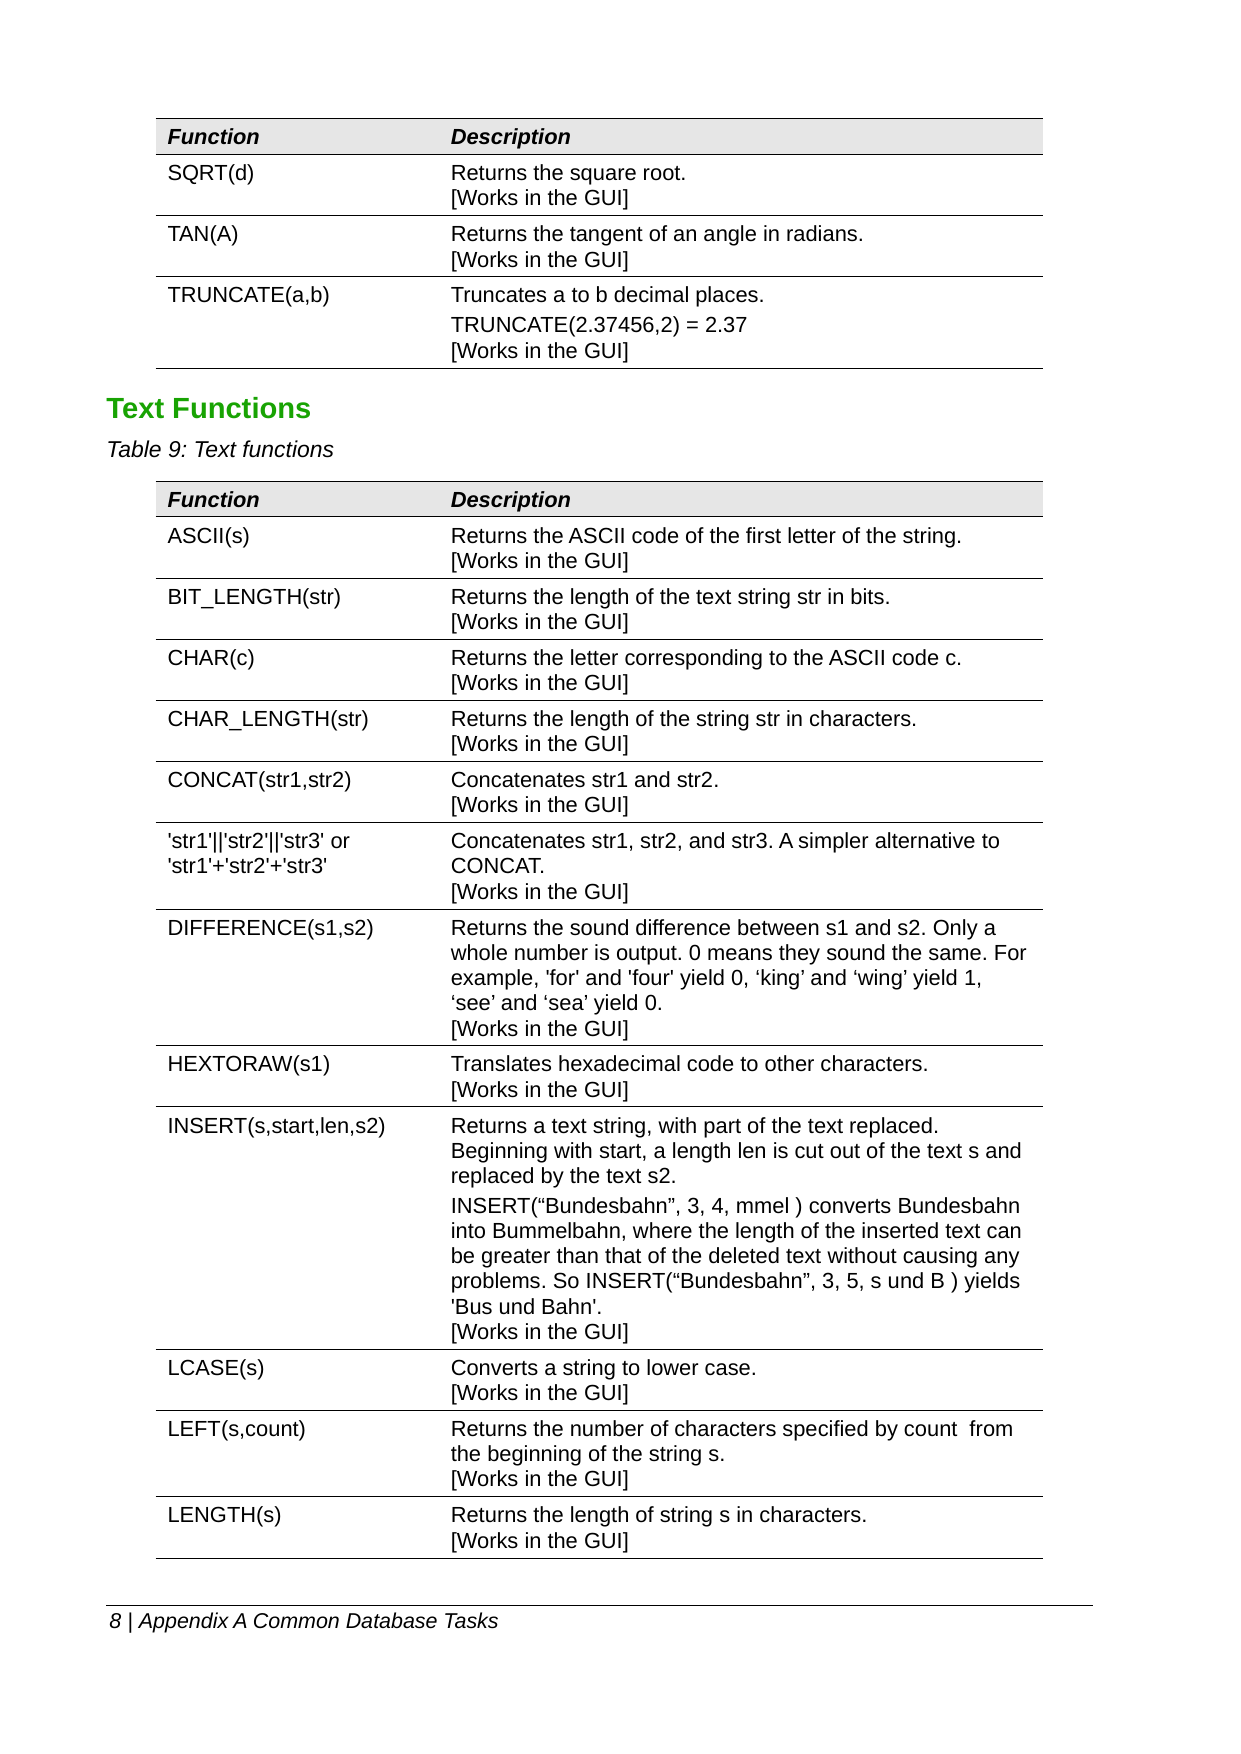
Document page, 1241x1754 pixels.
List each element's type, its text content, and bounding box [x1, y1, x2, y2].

table_header Description [439, 482, 1043, 516]
table_cell BIT_LENGTH(str) [156, 579, 439, 639]
text Table 9: Text functions [106, 436, 1093, 463]
table_cell Returns the tangent of an angle in radians. [Works in the GUI] [439, 216, 1043, 276]
table_cell CHAR(c) [156, 640, 439, 700]
table_cell LCASE(s) [156, 1350, 439, 1410]
table_cell TAN(A) [156, 216, 439, 276]
table_cell Returns the length of the text string str in bits. [Works in the GUI] [439, 579, 1043, 639]
table_cell Returns the sound difference between s1 and s2. Only a whole number is output. 0 means they sound the same. For example, 'for' and 'four' yield 0, ‘king’ and ‘wing’ yield 1, ‘see’ and ‘sea’ yield 0. [Works in the GUI] [439, 910, 1043, 1045]
table_cell CONCAT(str1,str2) [156, 762, 439, 822]
table_cell Concatenates str1 and str2. [Works in the GUI] [439, 762, 1043, 822]
table_cell Truncates a to b decimal places. TRUNCATE(2.37456,2) = 2.37 [Works in the GUI] [439, 277, 1043, 367]
table_cell LEFT(s,count) [156, 1411, 439, 1496]
table_cell SQRT(d) [156, 155, 439, 215]
table_cell Returns a text string, with part of the text replaced. Beginning with start, a length len is cut out of the text s and replaced by the text s2. INSERT(“Bundesbahn”, 3, 4, mmel ) converts Bundesbahn into Bummelbahn, where the length of the inserted text can be greater than that of the deleted text without causing any problems. So INSERT(“Bundesbahn”, 3, 5, s und B ) yields 'Bus und Bahn'. [Works in the GUI] [439, 1107, 1043, 1349]
table_cell HEXTORAW(s1) [156, 1046, 439, 1106]
table_cell Returns the length of the string str in characters. [Works in the GUI] [439, 701, 1043, 761]
table_cell TRUNCATE(a,b) [156, 277, 439, 367]
table_cell Concatenates str1, str2, and str3. A simpler alternative to CONCAT. [Works in the GUI] [439, 823, 1043, 908]
subtitle Text Functions [106, 391, 1093, 425]
table_cell Returns the square root. [Works in the GUI] [439, 155, 1043, 215]
table_cell Returns the number of characters specified by count from the beginning of the string s. [Works in the GUI] [439, 1411, 1043, 1496]
table_cell 'str1'||'str2'||'str3' or 'str1'+'str2'+'str3' [156, 823, 439, 908]
table_cell Converts a string to lower case. [Works in the GUI] [439, 1350, 1043, 1410]
table_header Function [156, 482, 439, 516]
table_cell LENGTH(s) [156, 1497, 439, 1557]
table_cell Returns the length of string s in characters. [Works in the GUI] [439, 1497, 1043, 1557]
table_cell Returns the ASCII code of the first letter of the string. [Works in the GUI] [439, 517, 1043, 578]
table_cell Translates hexadecimal code to other characters. [Works in the GUI] [439, 1046, 1043, 1106]
table_cell INSERT(s,start,len,s2) [156, 1107, 439, 1349]
table_cell Returns the letter corresponding to the ASCII code c. [Works in the GUI] [439, 640, 1043, 700]
table_header Function [156, 119, 439, 154]
table_header Description [439, 119, 1043, 154]
table_cell CHAR_LENGTH(str) [156, 701, 439, 761]
table_cell ASCII(s) [156, 517, 439, 578]
table_cell DIFFERENCE(s1,s2) [156, 910, 439, 1045]
